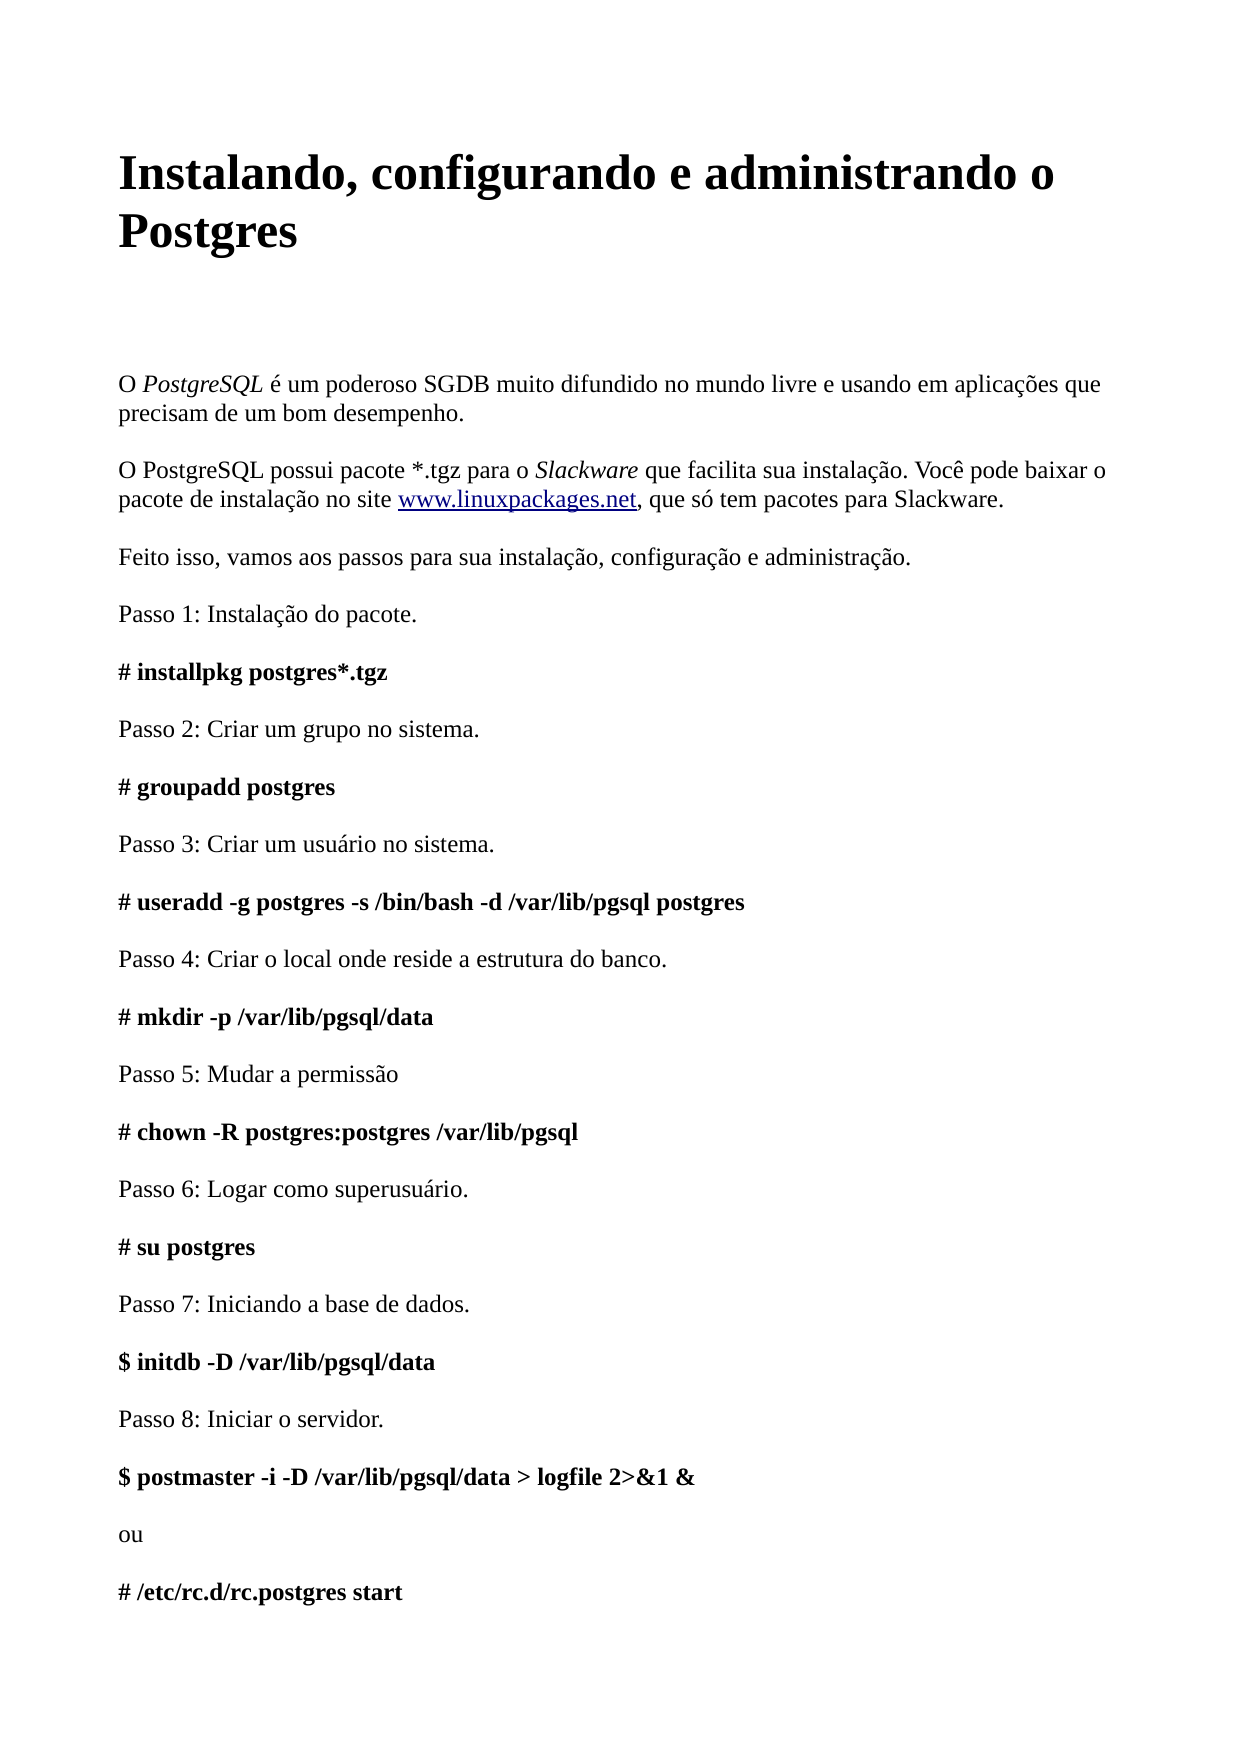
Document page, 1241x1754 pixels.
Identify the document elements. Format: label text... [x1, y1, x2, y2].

subtitle Instalando, configurando e administrando o Postgres [118, 143, 1122, 258]
text O PostgreSQL é um poderoso SGDB muito difundido no mundo livre e usando em aplicações que precisam de um bom desempenho. O PostgreSQL possui pacote *.tgz para o Slackware que facilita sua instalação. Você pode baixar o pacote de instalação no site www.linuxpackages.net, que só tem pacotes para Slackware. Feito isso, vamos aos passos para sua instalação, configuração e administração. Passo 1: Instalação do pacote. # installpkg postgres*.tgz Passo 2: Criar um grupo no sistema. # groupadd postgres Passo 3: Criar um usuário no sistema. # useradd -g postgres -s /bin/bash -d /var/lib/pgsql postgres Passo 4: Criar o local onde reside a estrutura do banco. # mkdir -p /var/lib/pgsql/data Passo 5: Mudar a permissão # chown -R postgres:postgres /var/lib/pgsql Passo 6: Logar como superusuário. # su postgres Passo 7: Iniciando a base de dados. $ initdb -D /var/lib/pgsql/data Passo 8: Iniciar o servidor. $ postmaster -i -D /var/lib/pgsql/data > logfile 2>&1 & ou # /etc/rc.d/rc.postgres start [118, 369, 1122, 1634]
